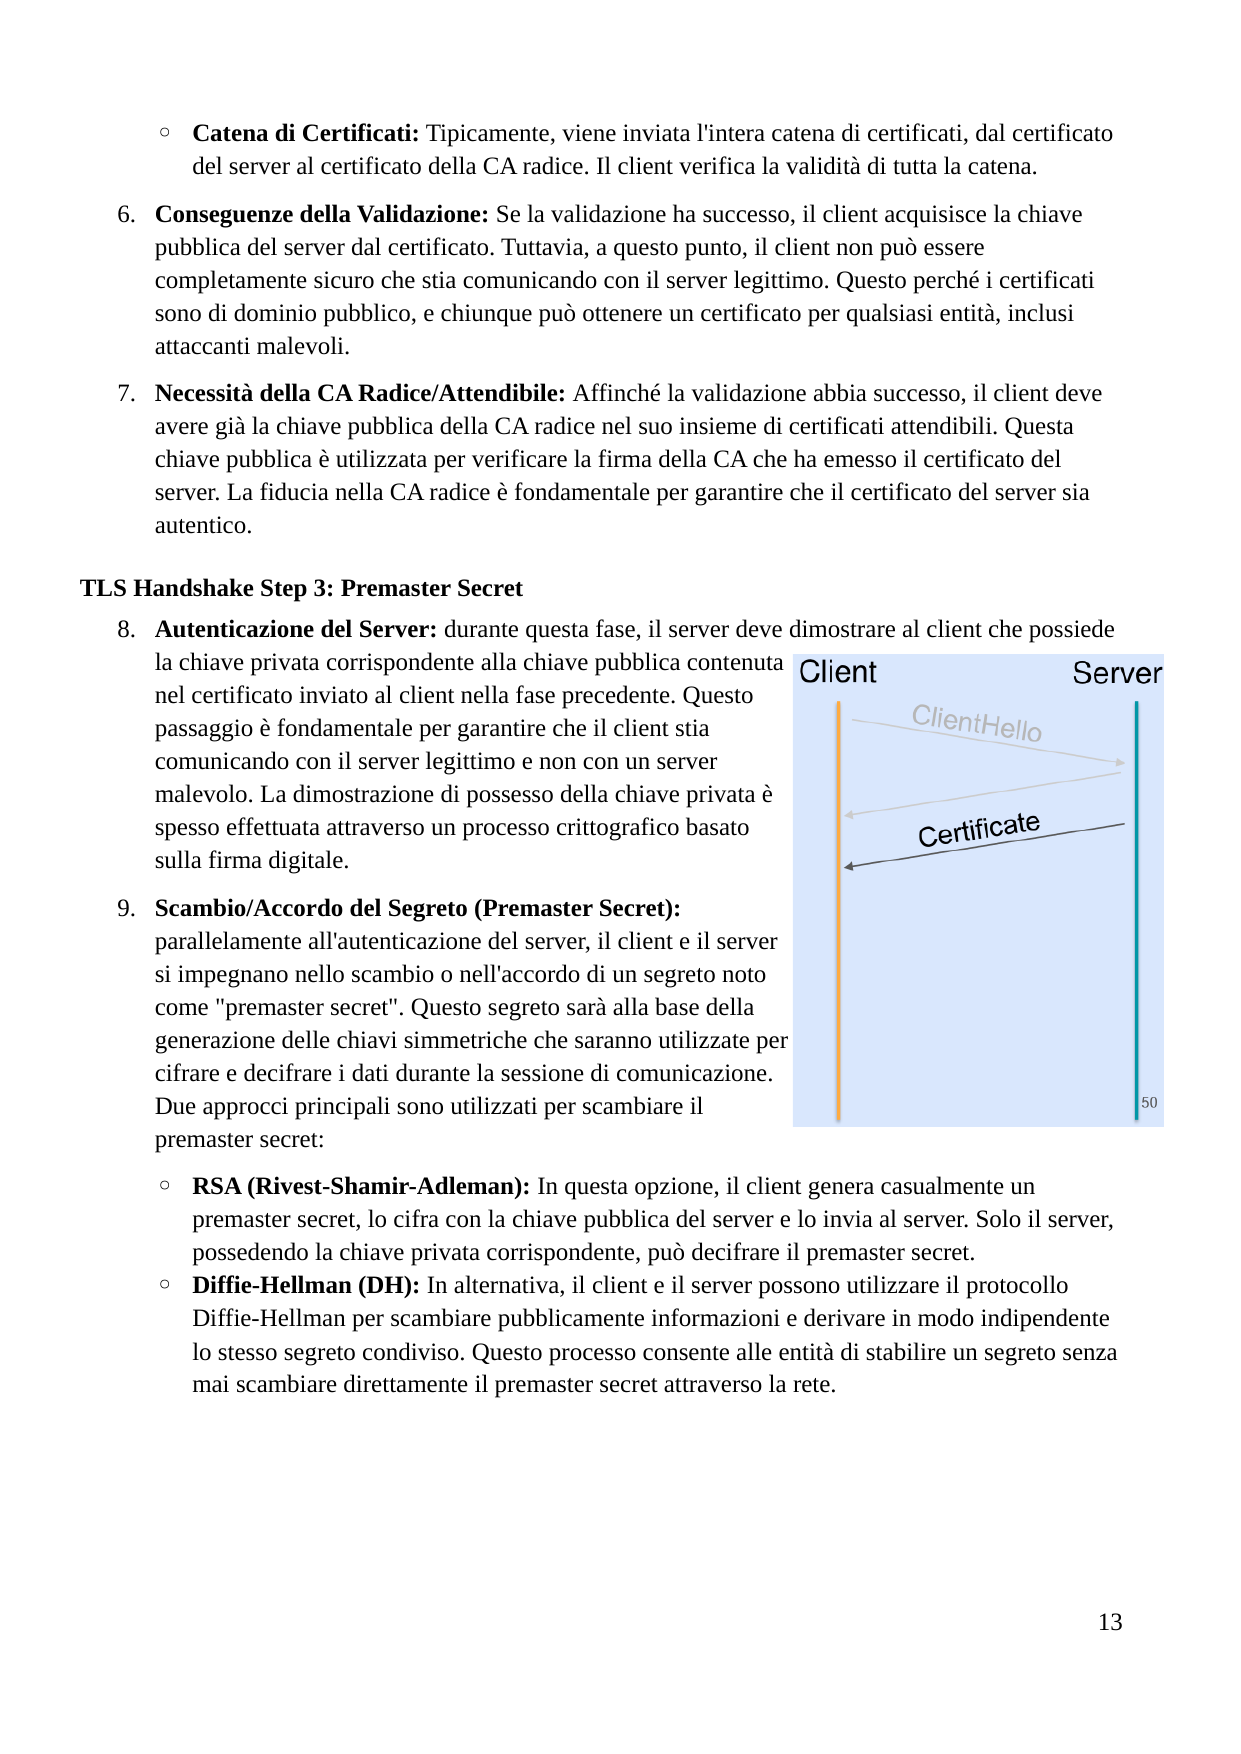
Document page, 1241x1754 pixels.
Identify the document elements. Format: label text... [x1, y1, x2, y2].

list Autenticazione del Server: durante questa fase, il server deve dimostrare al client che possiede la chiave privata corrispondente alla chiave pubblica contenuta nel certificato inviato al client nella fase precedente. Questo passaggio è fondamentale per garantire che il client stia comunicando con il server legittimo e non con un server malevolo. La dimostrazione di possesso della chiave privata è spesso effettuata attraverso un processo crittografico basato sulla firma digitale. [117, 614, 1122, 874]
list Necessità della CA Radice/Attendibile: Affinché la validazione abbia successo, il client deve avere già la chiave pubblica della CA radice nel suo insieme di certificati attendibili. Questa chiave pubblica è utilizzata per verificare la firma della CA che ha emesso il certificato del server. La fiducia nella CA radice è fondamentale per garantire che il certificato del server sia autentico. [117, 378, 1122, 539]
subtitle TLS Handshake Step 3: Premaster Secret [79, 573, 1122, 601]
list Catena di Certificati: Tipicamente, viene inviata l'intera catena di certificati, dal certificato del server al certificato della CA radice. Il client verifica la validità di tutta la catena. [154, 118, 1122, 180]
list Diffie-Hellman (DH): In alternativa, il client e il server possono utilizzare il protocollo Diffie-Hellman per scambiare pubblicamente informazioni e derivare in modo indipendente lo stesso segreto condiviso. Questo processo consente alle entità di stabilire un segreto senza mai scambiare direttamente il premaster secret attraverso la rete. [154, 1271, 1122, 1398]
list RSA (Rivest-Shamir-Adleman): In questa opzione, il client genera casualmente un premaster secret, lo cifra con la chiave pubblica del server e lo invia al server. Solo il server, possedendo la chiave privata corrispondente, può decifrare il premaster secret. [154, 1171, 1122, 1266]
list Conseguenze della Validazione: Se la validazione ha successo, il client acquisisce la chiave pubblica del server dal certificato. Tuttavia, a questo punto, il client non può essere completamente sicuro che stia comunicando con il server legittimo. Questo perché i certificati sono di dominio pubblico, e chiunque può ottenere un certificato per qualsiasi entità, inclusi attaccanti malevoli. [117, 199, 1122, 359]
picture [792, 654, 1164, 1127]
list Scambio/Accordo del Segreto (Premaster Secret): parallelamente all'autenticazione del server, il client e il server si impegnano nello scambio o nell'accordo di un segreto noto come "premaster secret". Questo segreto sarà alla base della generazione delle chiavi simmetriche che saranno utilizzate per cifrare e decifrare i dati durante la sessione di comunicazione. Due approcci principali sono utilizzati per scambiare il premaster secret: [117, 893, 1122, 1153]
